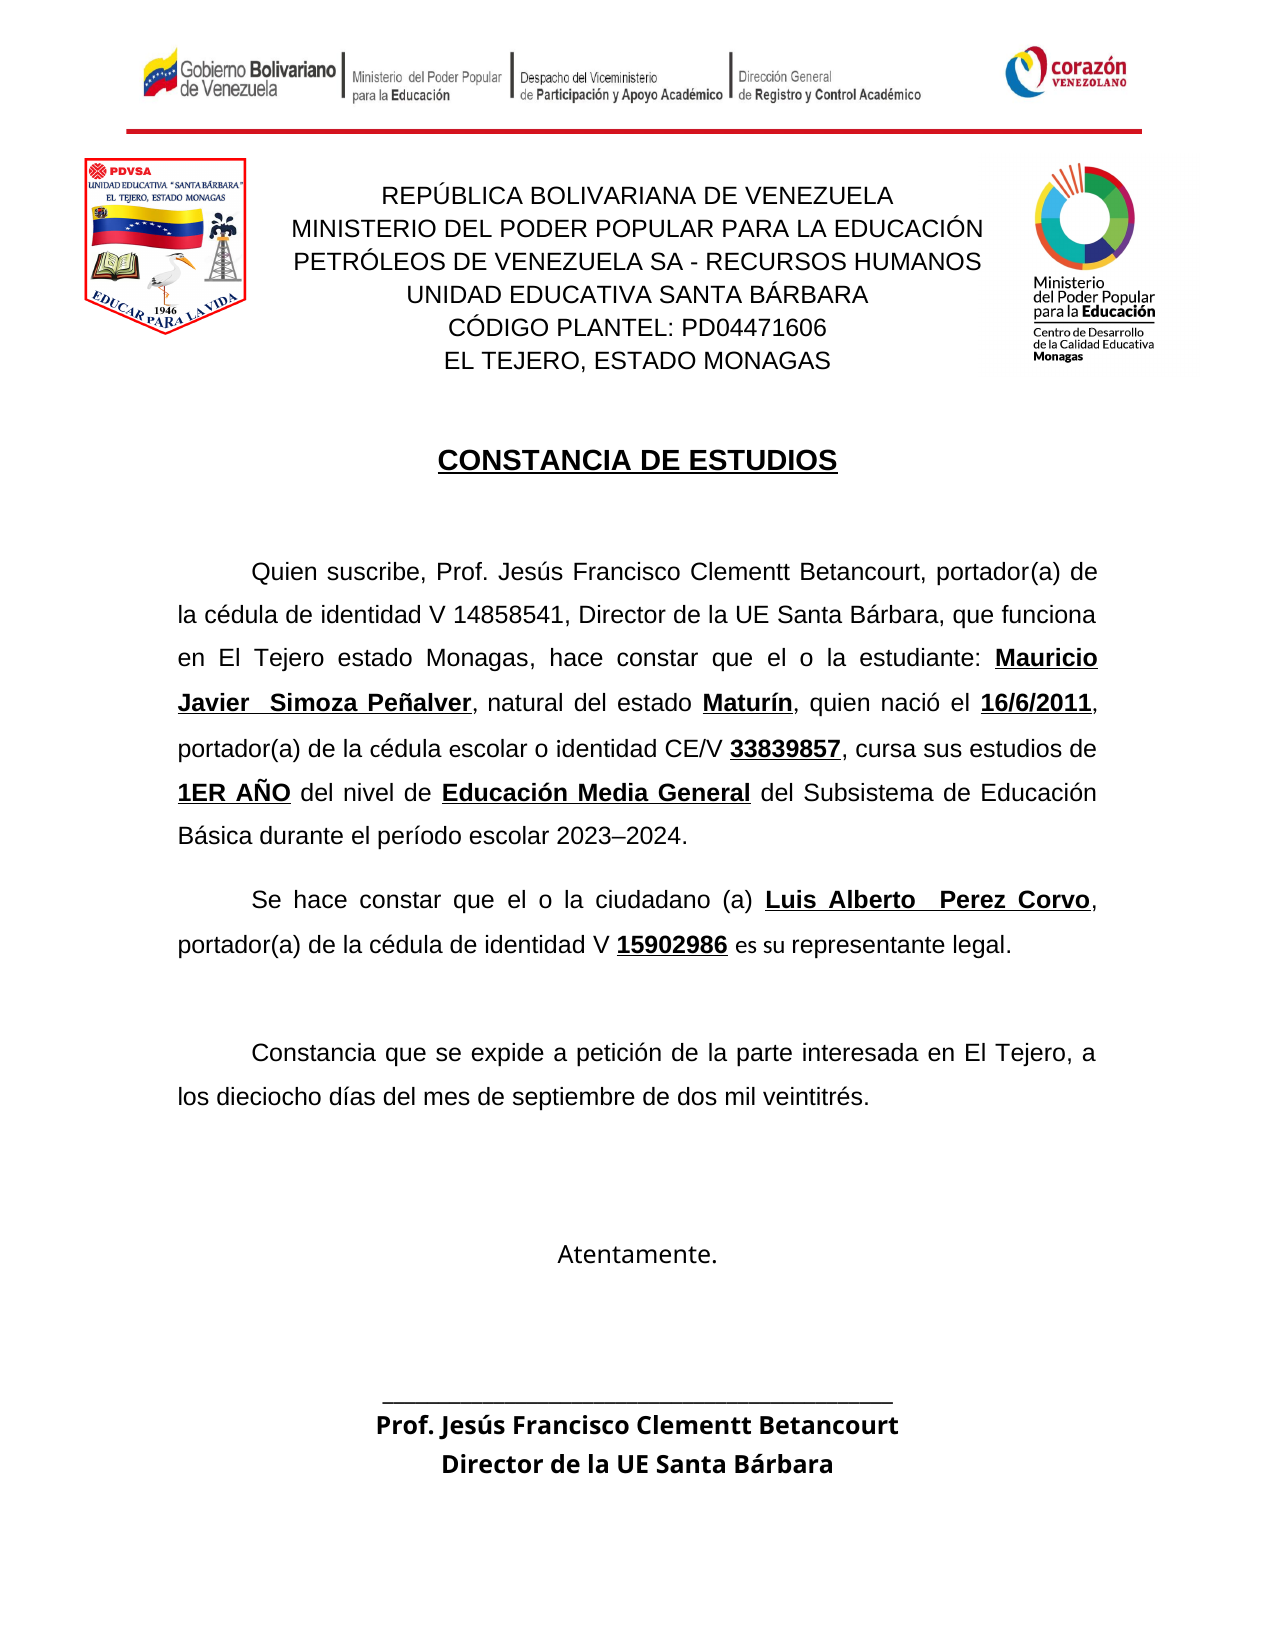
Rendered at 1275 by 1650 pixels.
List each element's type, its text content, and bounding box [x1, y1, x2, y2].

text Prof. Jesús Francisco Clementt Betancourt [177, 1407, 1098, 1441]
text Se hace constar que el o la ciudadano (a) Luis Alberto Perez Corvo, portador(a) de la cédula de identidad V 15902986 es su representante legal. [177, 885, 1098, 959]
subtitle REPÚBLICA BOLIVARIANA DE VENEZUELA [252, 181, 978, 209]
picture [79, 158, 252, 335]
subtitle MINISTERIO DEL PODER POPULAR PARA LA EDUCACIÓN [252, 214, 978, 242]
picture [126, 11, 1142, 134]
text UNIDAD EDUCATIVA SANTA BÁRBARA [252, 280, 978, 308]
text Constancia que se expide a petición de la parte interesada en El Tejero, a los dieciocho días del mes de septiembre de dos mil veintitrés. [177, 1038, 1098, 1110]
text Quien suscribe, Prof. Jesús Francisco Clementt Betancourt, portador(a) de la cédula de identidad V 14858541, Director de la UE Santa Bárbara, que funciona en El Tejero estado Monagas, hace constar que el o la estudiante: Mauricio Javier Simoza Peñalver, natural del estado Maturín, quien nació el 16/6/2011, portador(a) de la cédula escolar o identidad CE/V 33839857, cursa sus estudios de 1ER AÑO del nivel de Educación Media General del Subsistema de Educación Básica durante el período escolar 2023–2024. [177, 557, 1098, 849]
text CÓDIGO PLANTEL: PD04471606 [177, 313, 978, 341]
text Atentamente. [177, 1237, 1098, 1271]
text Director de la UE Santa Bárbara [177, 1447, 1098, 1481]
text ______________________________________________ [177, 1373, 1098, 1407]
subtitle CONSTANCIA DE ESTUDIOS [177, 443, 1098, 476]
text EL TEJERO, ESTADO MONAGAS [177, 346, 978, 374]
subtitle PETRÓLEOS DE VENEZUELA SA - RECURSOS HUMANOS [252, 247, 978, 275]
picture [978, 153, 1200, 377]
